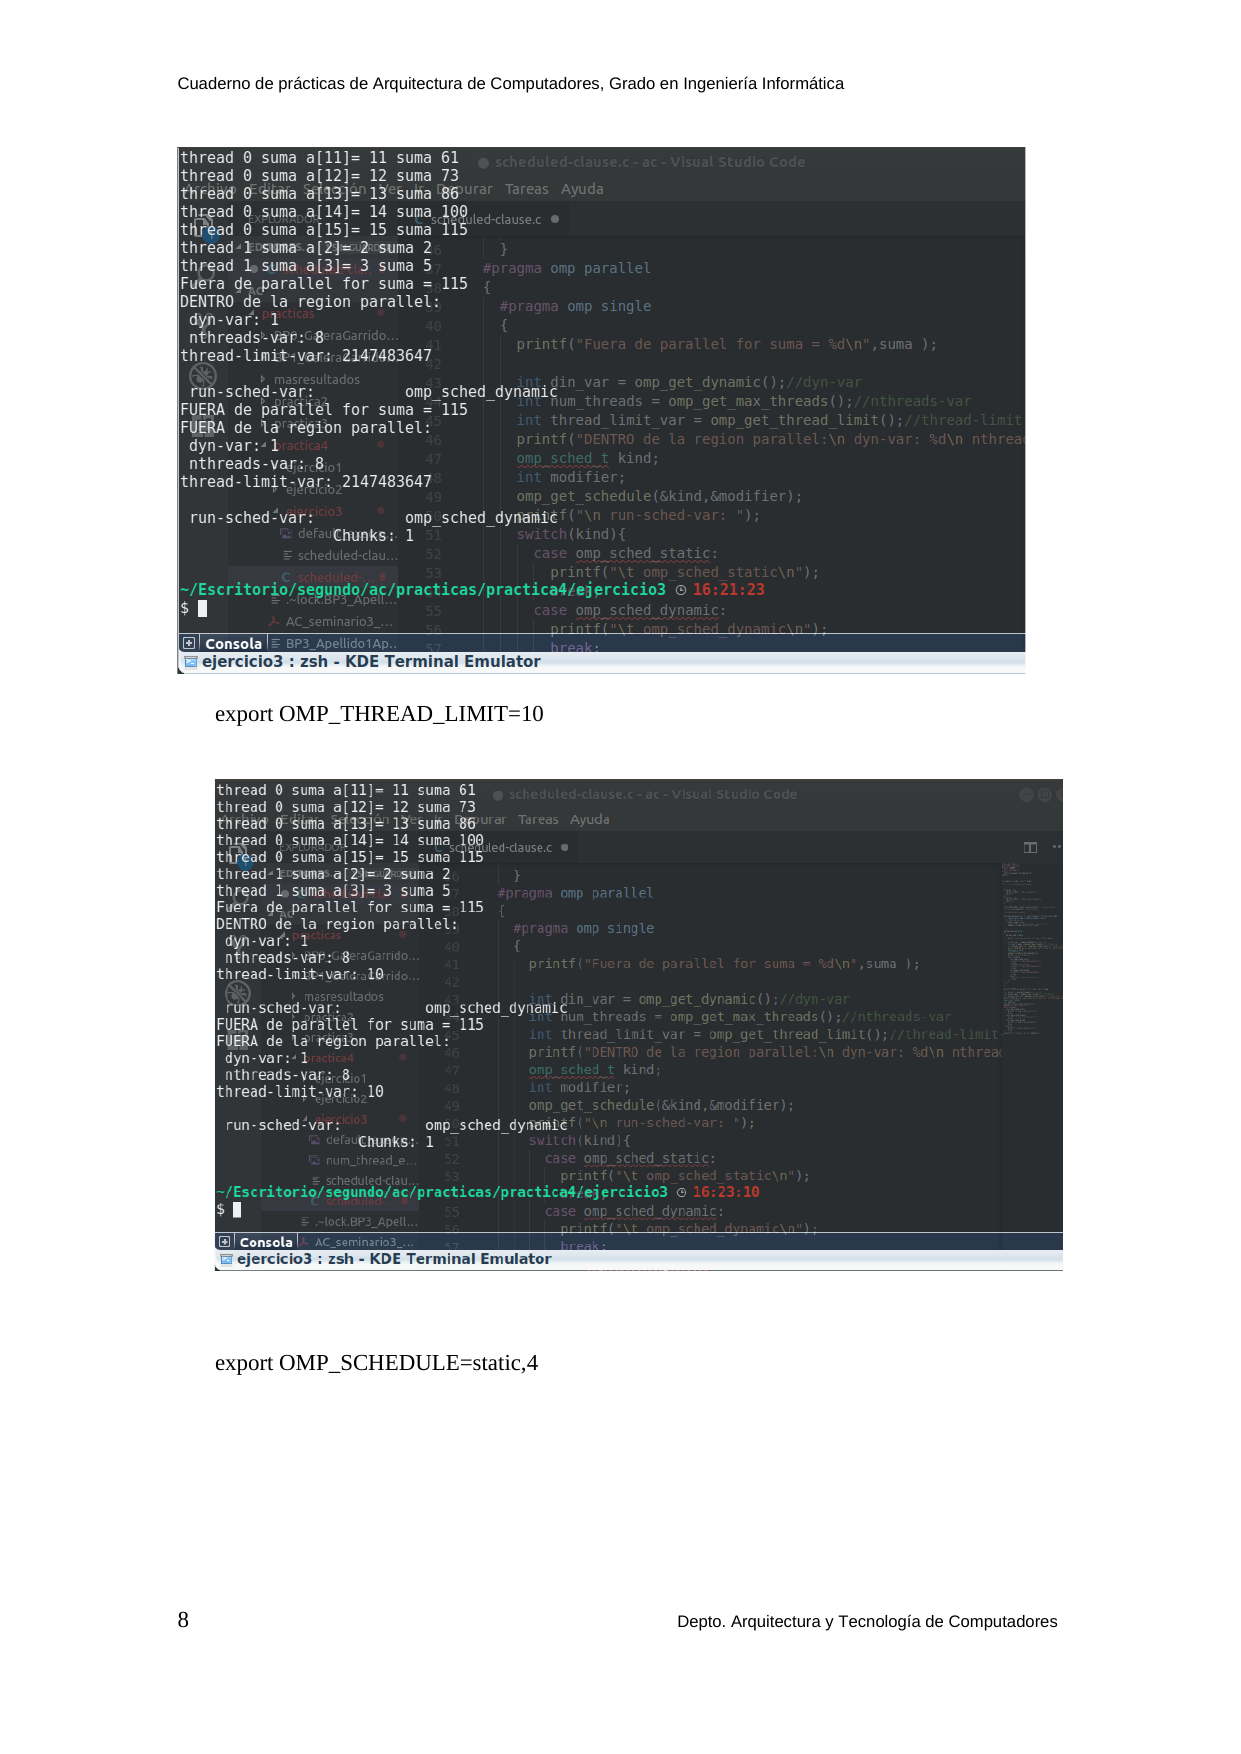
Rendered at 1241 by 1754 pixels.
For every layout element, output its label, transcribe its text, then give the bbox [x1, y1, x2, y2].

picture [177, 147, 1026, 674]
text export OMP_THREAD_LIMIT=10 [215, 700, 1063, 726]
text export OMP_SCHEDULE=static,4 [215, 1349, 1063, 1376]
picture [214, 779, 1063, 1271]
